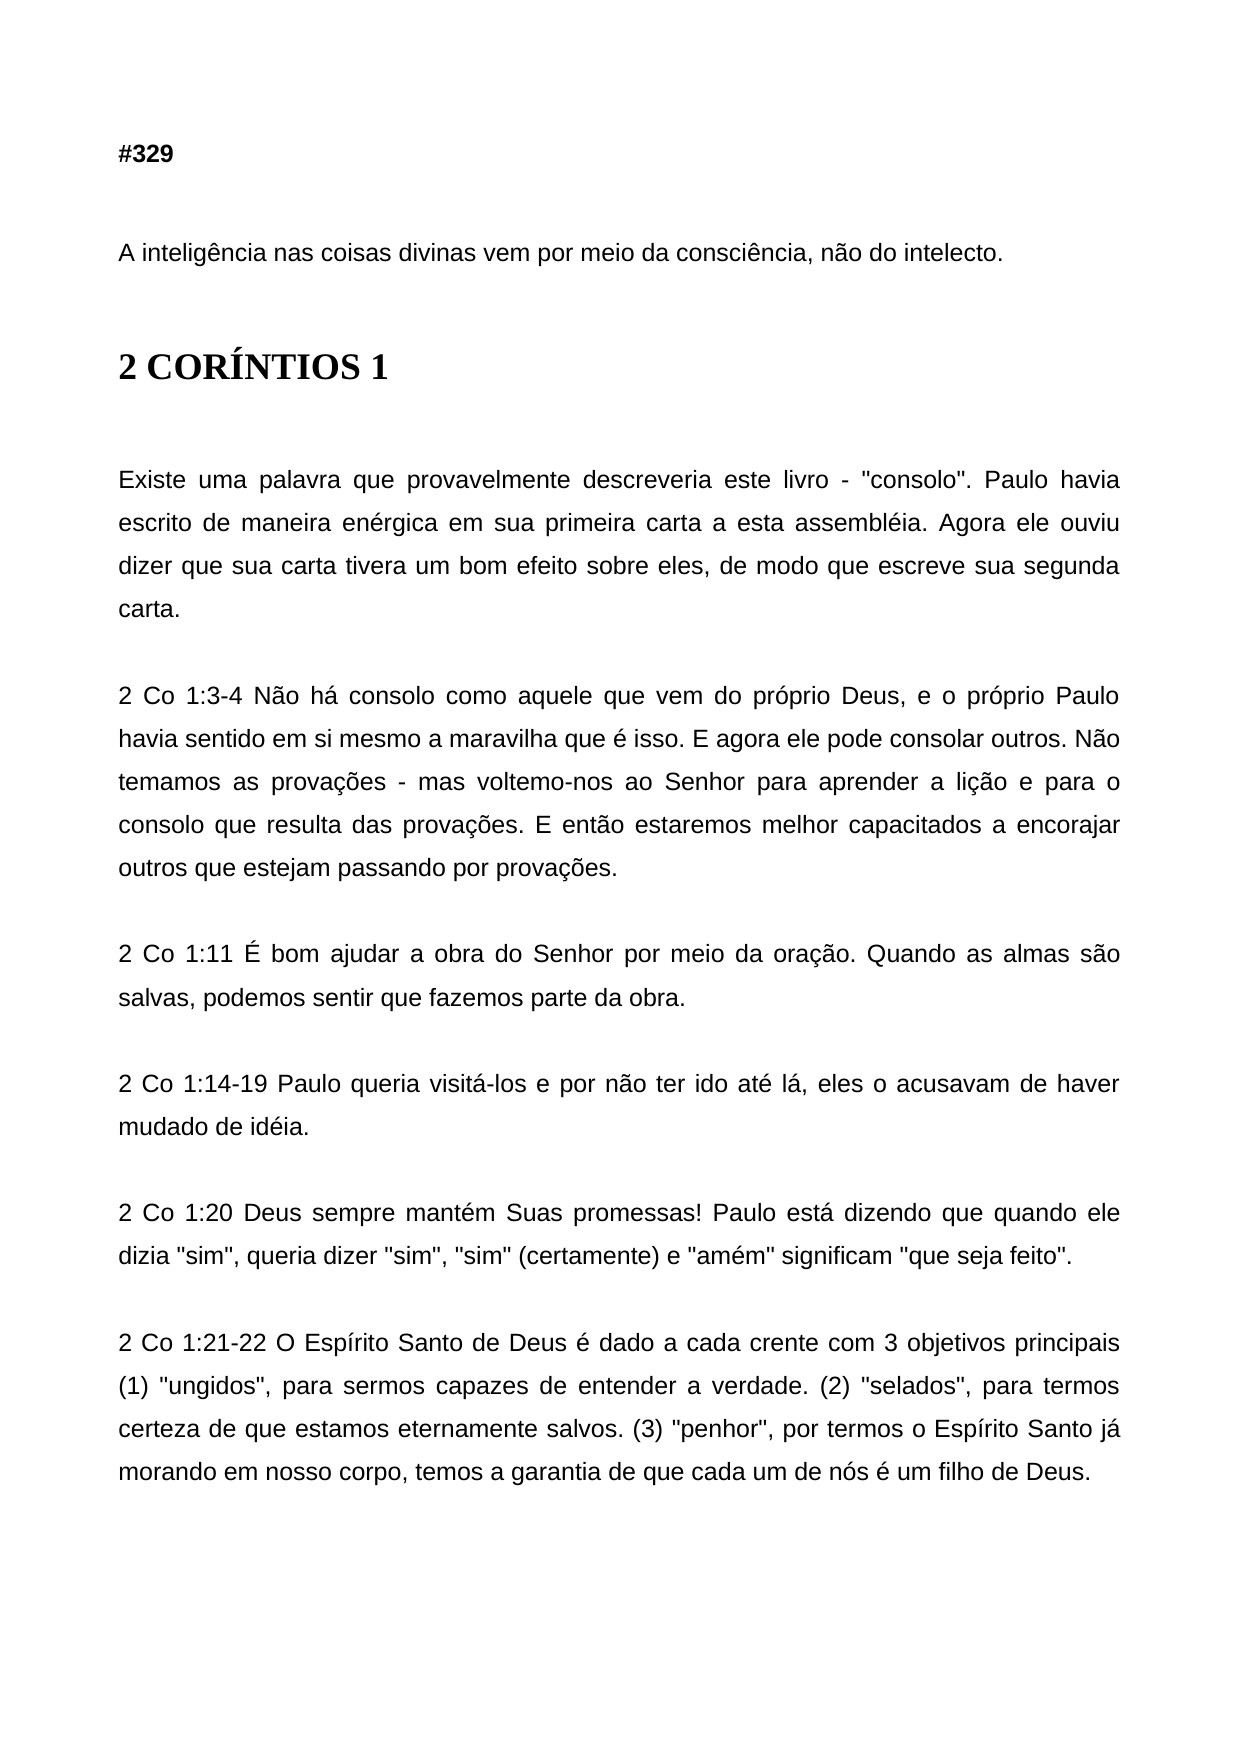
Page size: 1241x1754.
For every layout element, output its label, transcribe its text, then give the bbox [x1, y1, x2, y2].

text 2 Co 1:21-22 O Espírito Santo de Deus é dado a cada crente com 3 objetivos principais (1) "ungidos", para sermos capazes de entender a verdade. (2) "selados", para termos certeza de que estamos eternamente salvos. (3) "penhor", por termos o Espírito Santo já morando em nosso corpo, temos a garantia de que cada um de nós é um filho de Deus. [118, 1328, 1122, 1486]
text A inteligência nas coisas divinas vem por meio da consciência, não do intelecto. [118, 238, 1122, 266]
text Existe uma palavra que provavelmente descreveria este livro - "consolo". Paulo havia escrito de maneira enérgica em sua primeira carta a esta assembléia. Agora ele ouviu dizer que sua carta tivera um bom efeito sobre eles, de modo que escreve sua segunda carta. [118, 465, 1122, 623]
subtitle #329 [118, 139, 1122, 168]
text 2 Co 1:11 É bom ajudar a obra do Senhor por meio da oração. Quando as almas são salvas, podemos sentir que fazemos parte da obra. [118, 939, 1122, 1011]
subtitle 2 CORÍNTIOS 1 [118, 345, 1122, 388]
text 2 Co 1:20 Deus sempre mantém Suas promessas! Paulo está dizendo que quando ele dizia "sim", queria dizer "sim", "sim" (certamente) e "amém" significam "que seja feito". [118, 1198, 1122, 1270]
text 2 Co 1:14-19 Paulo queria visitá-los e por não ter ido até lá, eles o acusavam de haver mudado de idéia. [118, 1069, 1122, 1141]
text 2 Co 1:3-4 Não há consolo como aquele que vem do próprio Deus, e o próprio Paulo havia sentido em si mesmo a maravilha que é isso. E agora ele pode consolar outros. Não temamos as provações - mas voltemo-nos ao Senhor para aprender a lição e para o consolo que resulta das provações. E então estaremos melhor capacitados a encorajar outros que estejam passando por provações. [118, 681, 1122, 882]
